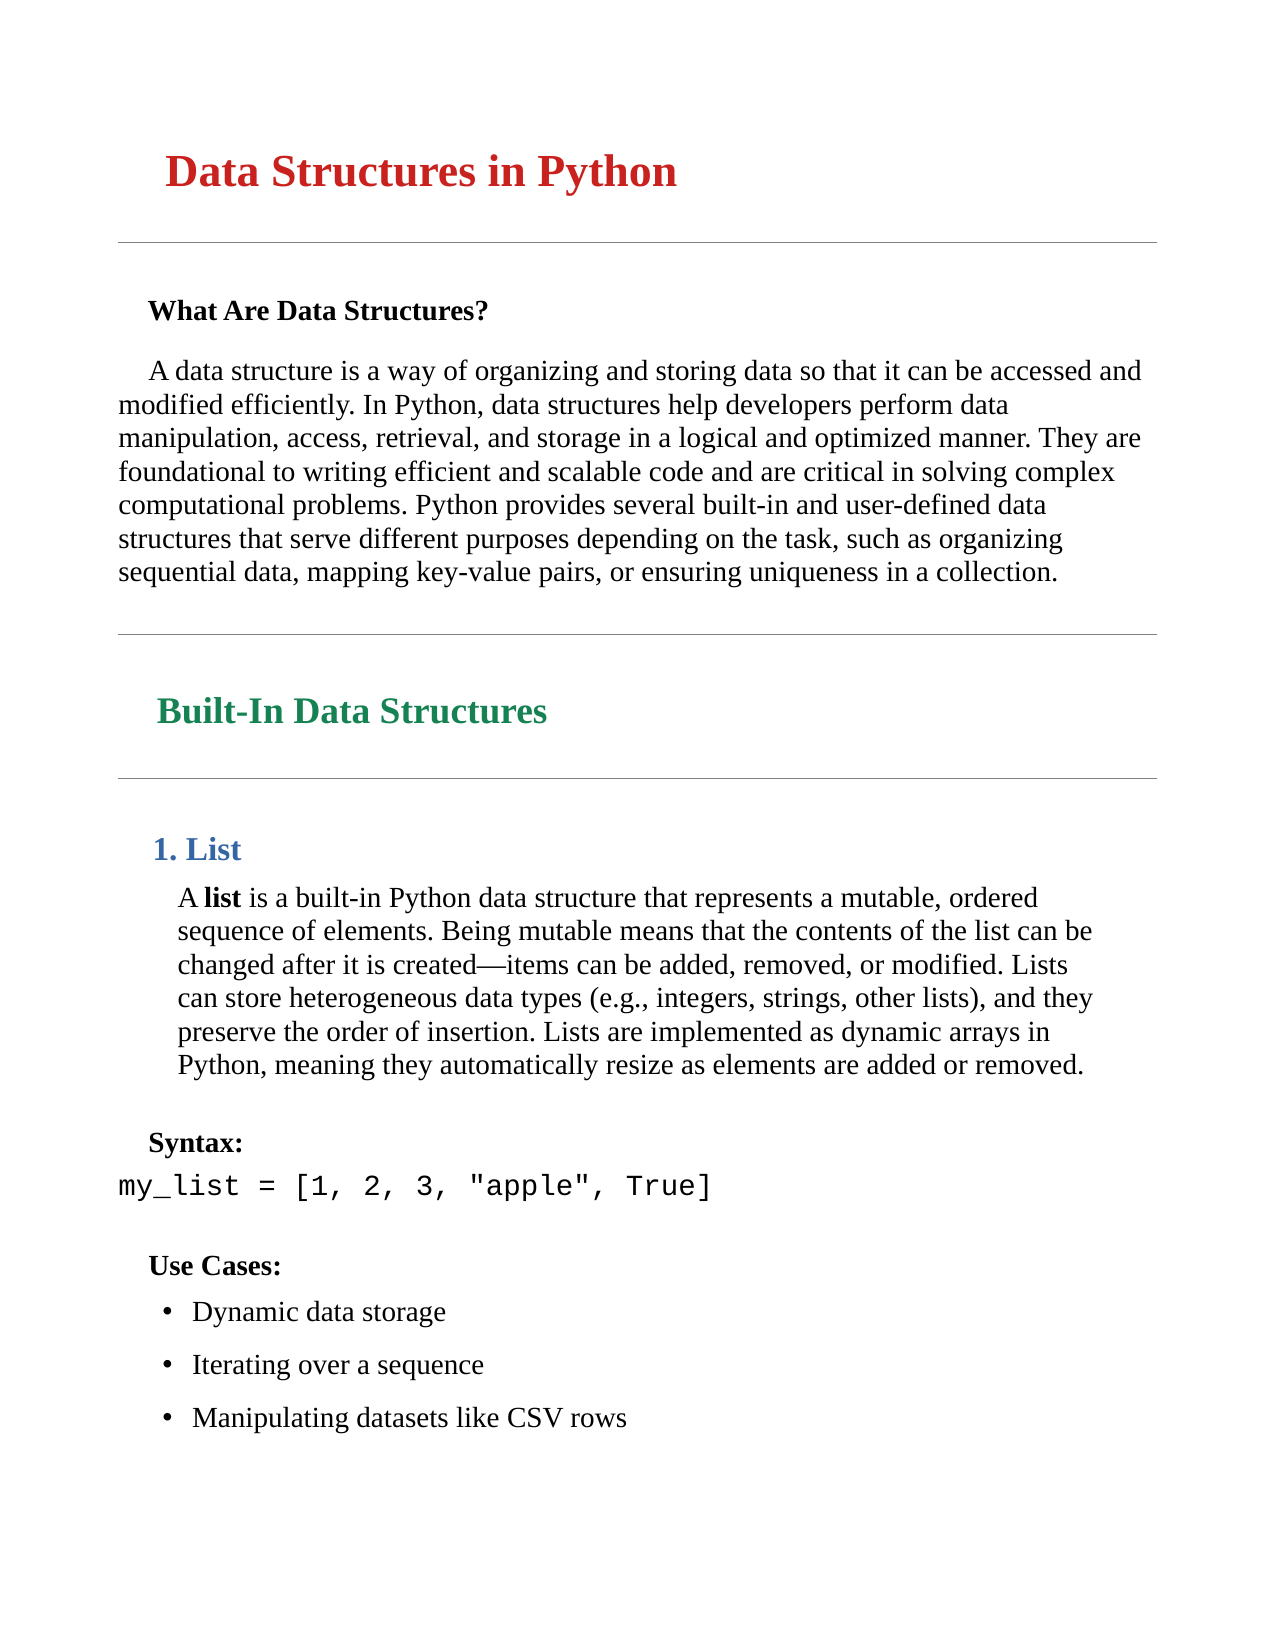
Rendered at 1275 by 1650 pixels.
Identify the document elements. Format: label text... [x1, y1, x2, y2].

list Iterating over a sequence [162, 1347, 1157, 1381]
subtitle 🔷 What Are Data Structures? [118, 293, 1157, 326]
subtitle 🔹 1. List [118, 829, 1157, 867]
list Dynamic data storage [162, 1294, 1157, 1328]
list Manipulating datasets like CSV rows [162, 1401, 1157, 1434]
subtitle ✅ Built-In Data Structures [118, 689, 1157, 732]
subtitle 📌 Use Cases: [118, 1248, 1157, 1282]
text my_list = [1, 2, 3, "apple", True] [118, 1171, 1157, 1204]
subtitle 📘 A data structure is a way of organizing and storing data so that it can be accessed and modified efficiently. In Python, data structures help developers perform data manipulation, access, retrieval, and storage in a logical and optimized manner. They are foundational to writing efficient and scalable code and are critical in solving complex computational problems. Python provides several built-in and user-defined data structures that serve different purposes depending on the task, such as organizing sequential data, mapping key-value pairs, or ensuring uniqueness in a collection. [118, 353, 1157, 588]
subtitle 🔧 Syntax: [118, 1125, 1157, 1158]
subtitle 🧠 Data Structures in Python [118, 143, 1157, 196]
text A list is a built-in Python data structure that represents a mutable, ordered sequence of elements. Being mutable means that the contents of the list can be changed after it is created—items can be added, removed, or modified. Lists can store heterogeneous data types (e.g., integers, strings, other lists), and they preserve the order of insertion. Lists are implemented as dynamic arrays in Python, meaning they automatically resize as elements are added or removed. [177, 880, 1098, 1081]
